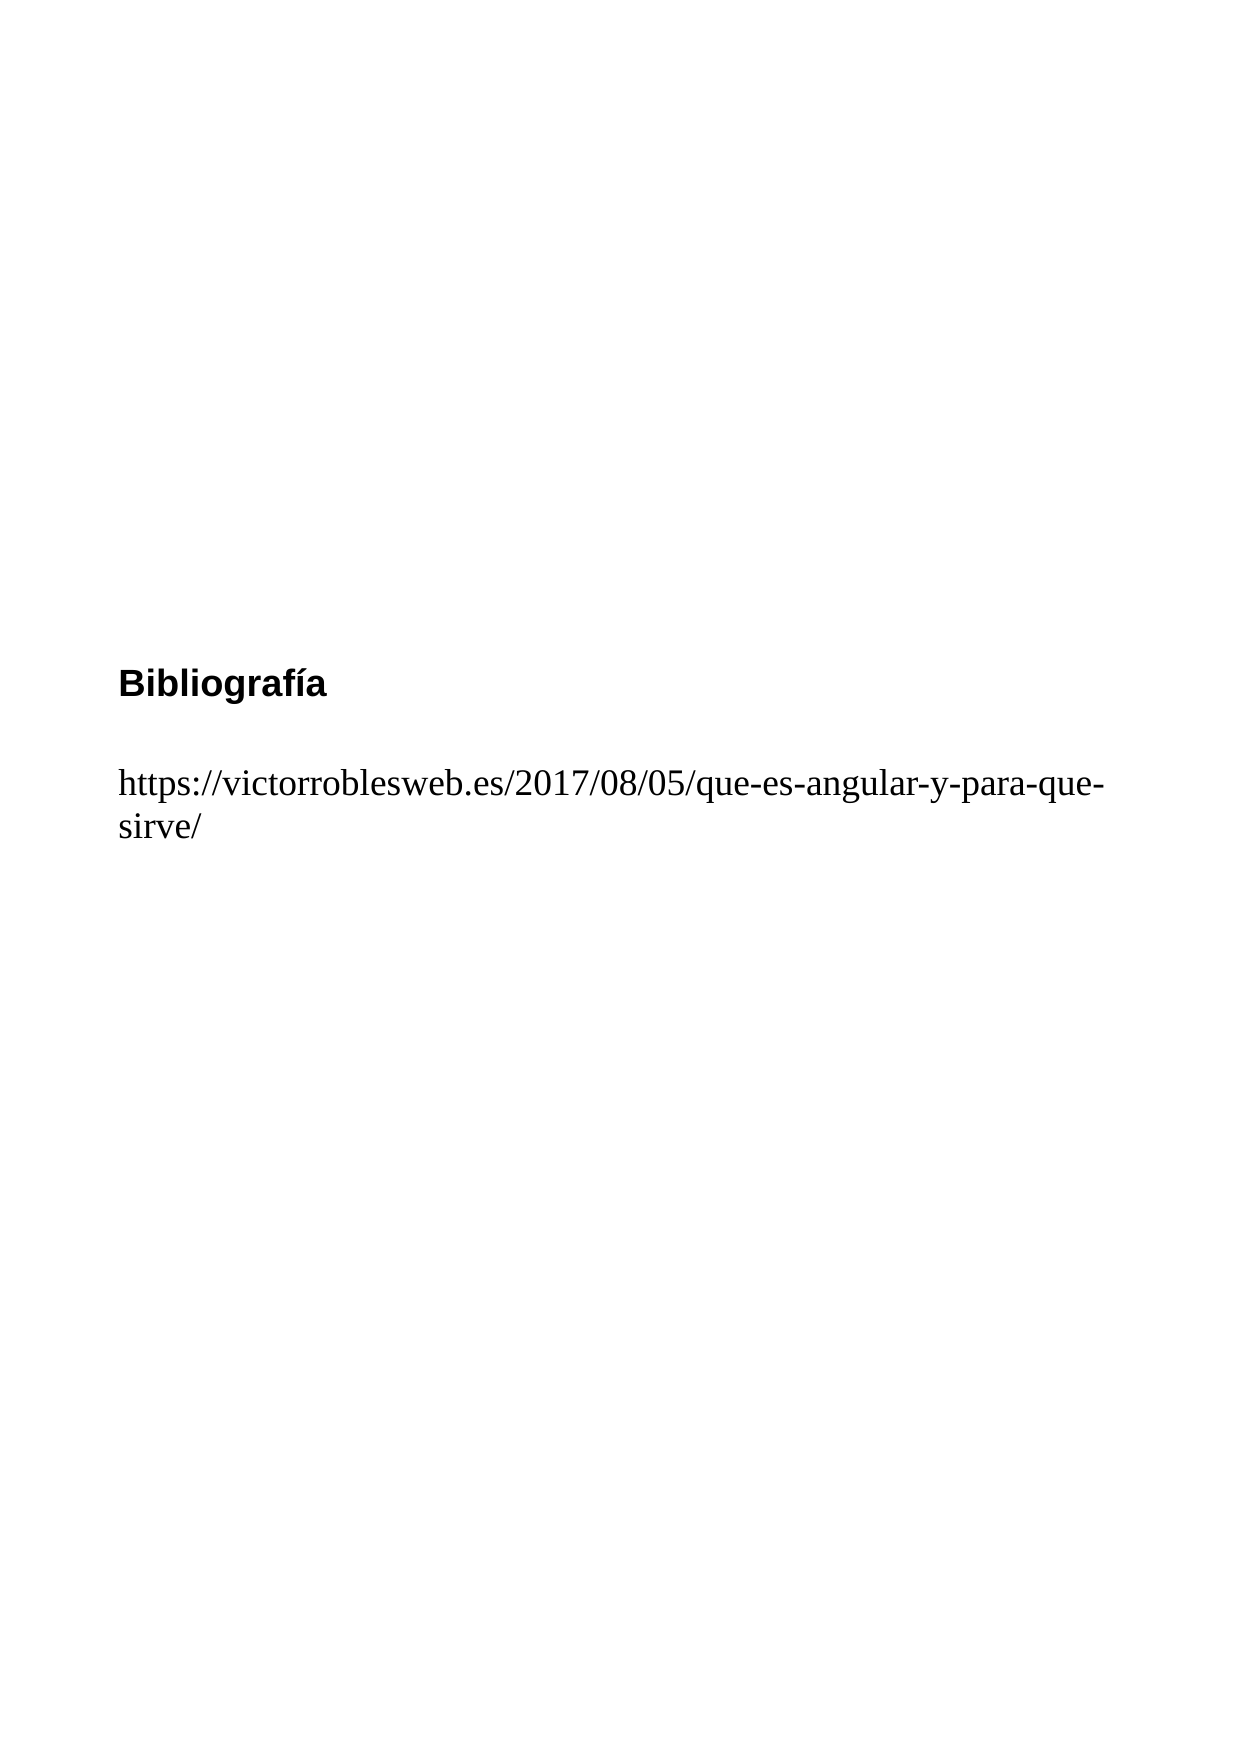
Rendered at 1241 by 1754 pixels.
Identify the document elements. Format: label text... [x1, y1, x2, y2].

subtitle Bibliografía [118, 661, 1122, 704]
text https://victorroblesweb.es/2017/08/05/que-es-angular-y-para-que-sirve/ [118, 760, 1122, 846]
